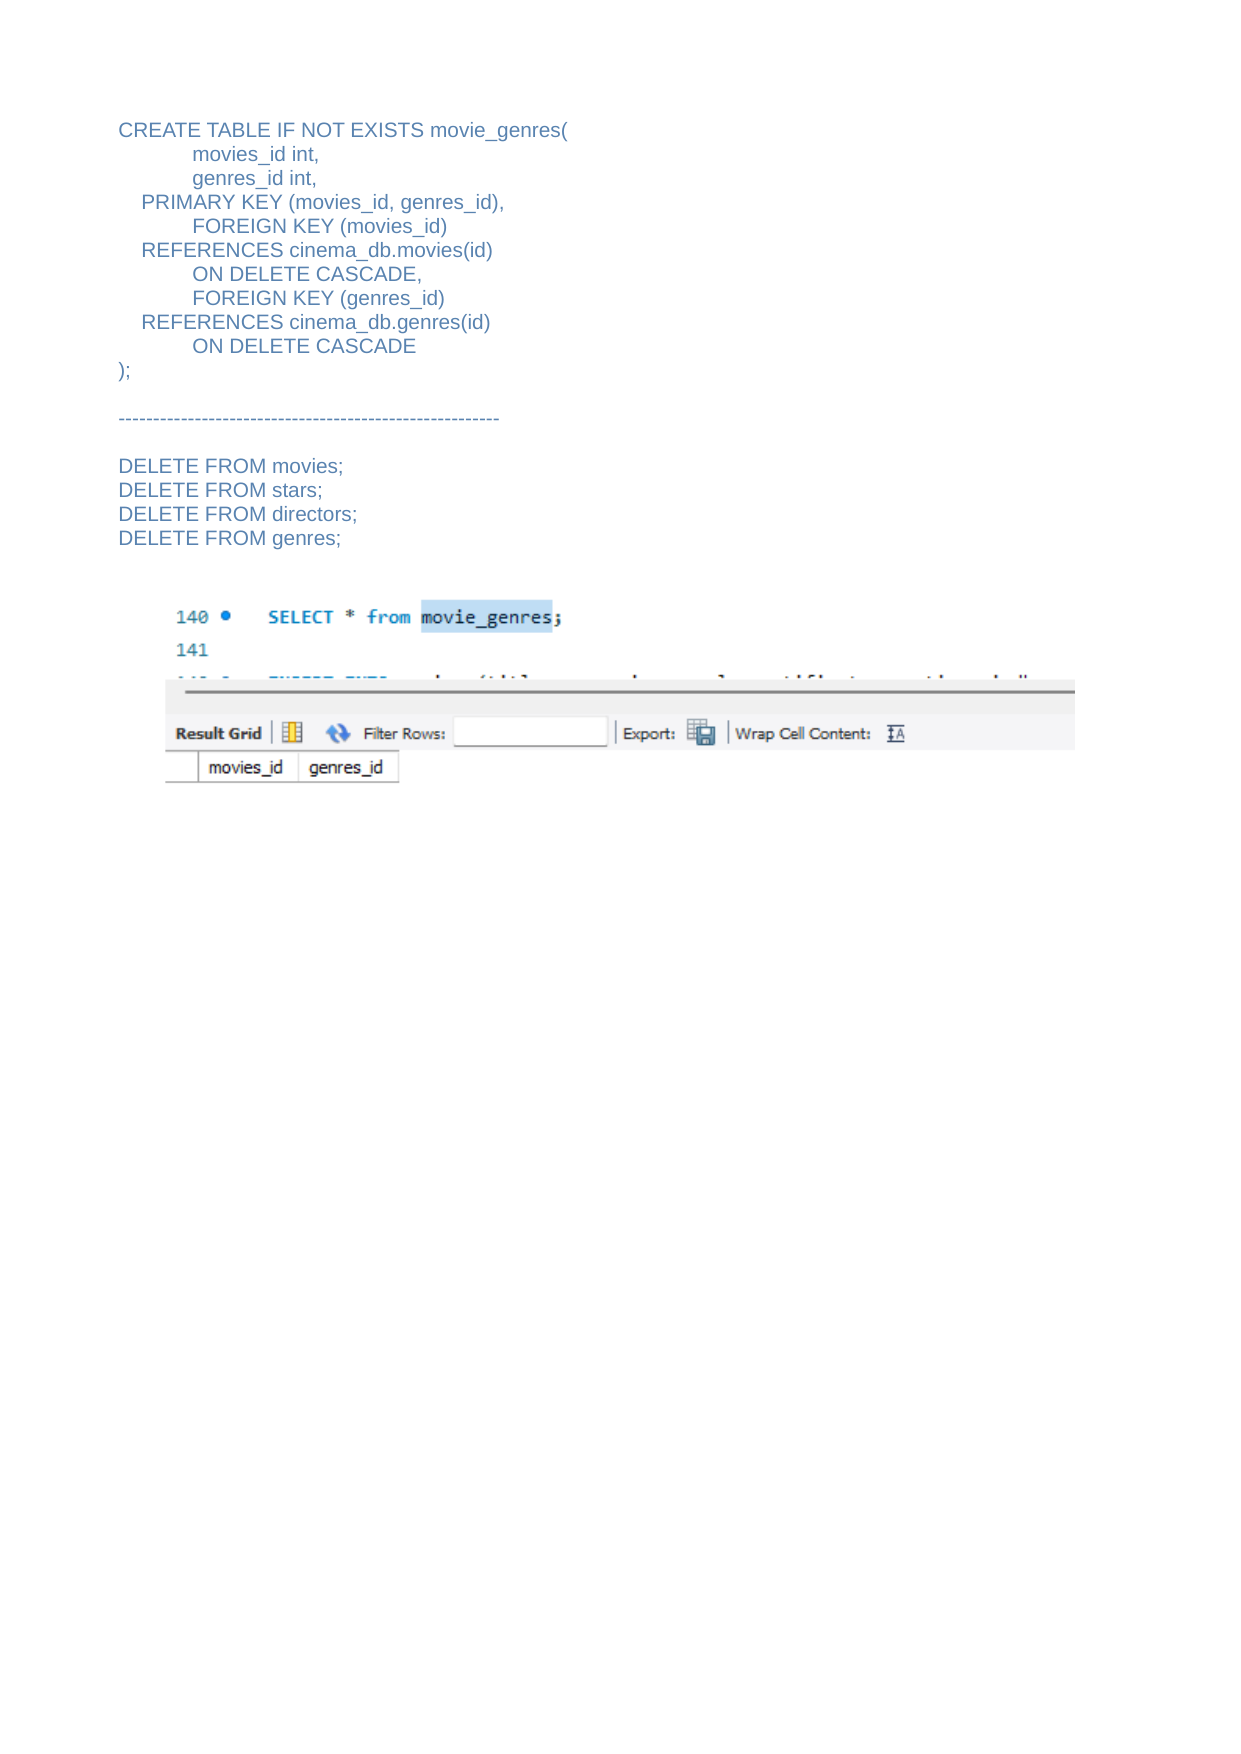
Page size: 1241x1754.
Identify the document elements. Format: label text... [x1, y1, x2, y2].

text DELETE FROM movies; DELETE FROM stars; DELETE FROM directors; DELETE FROM genres; [118, 453, 1122, 549]
picture [165, 597, 1075, 841]
text CREATE TABLE IF NOT EXISTS movie_genres( movies_id int, genres_id int, PRIMARY KEY (movies_id, genres_id), FOREIGN KEY (movies_id) REFERENCES cinema_db.movies(id) ON DELETE CASCADE, FOREIGN KEY (genres_id) REFERENCES cinema_db.genres(id) ON DELETE CASCADE ); [118, 118, 1122, 406]
text ------------------------------------------------------- [118, 406, 1122, 429]
